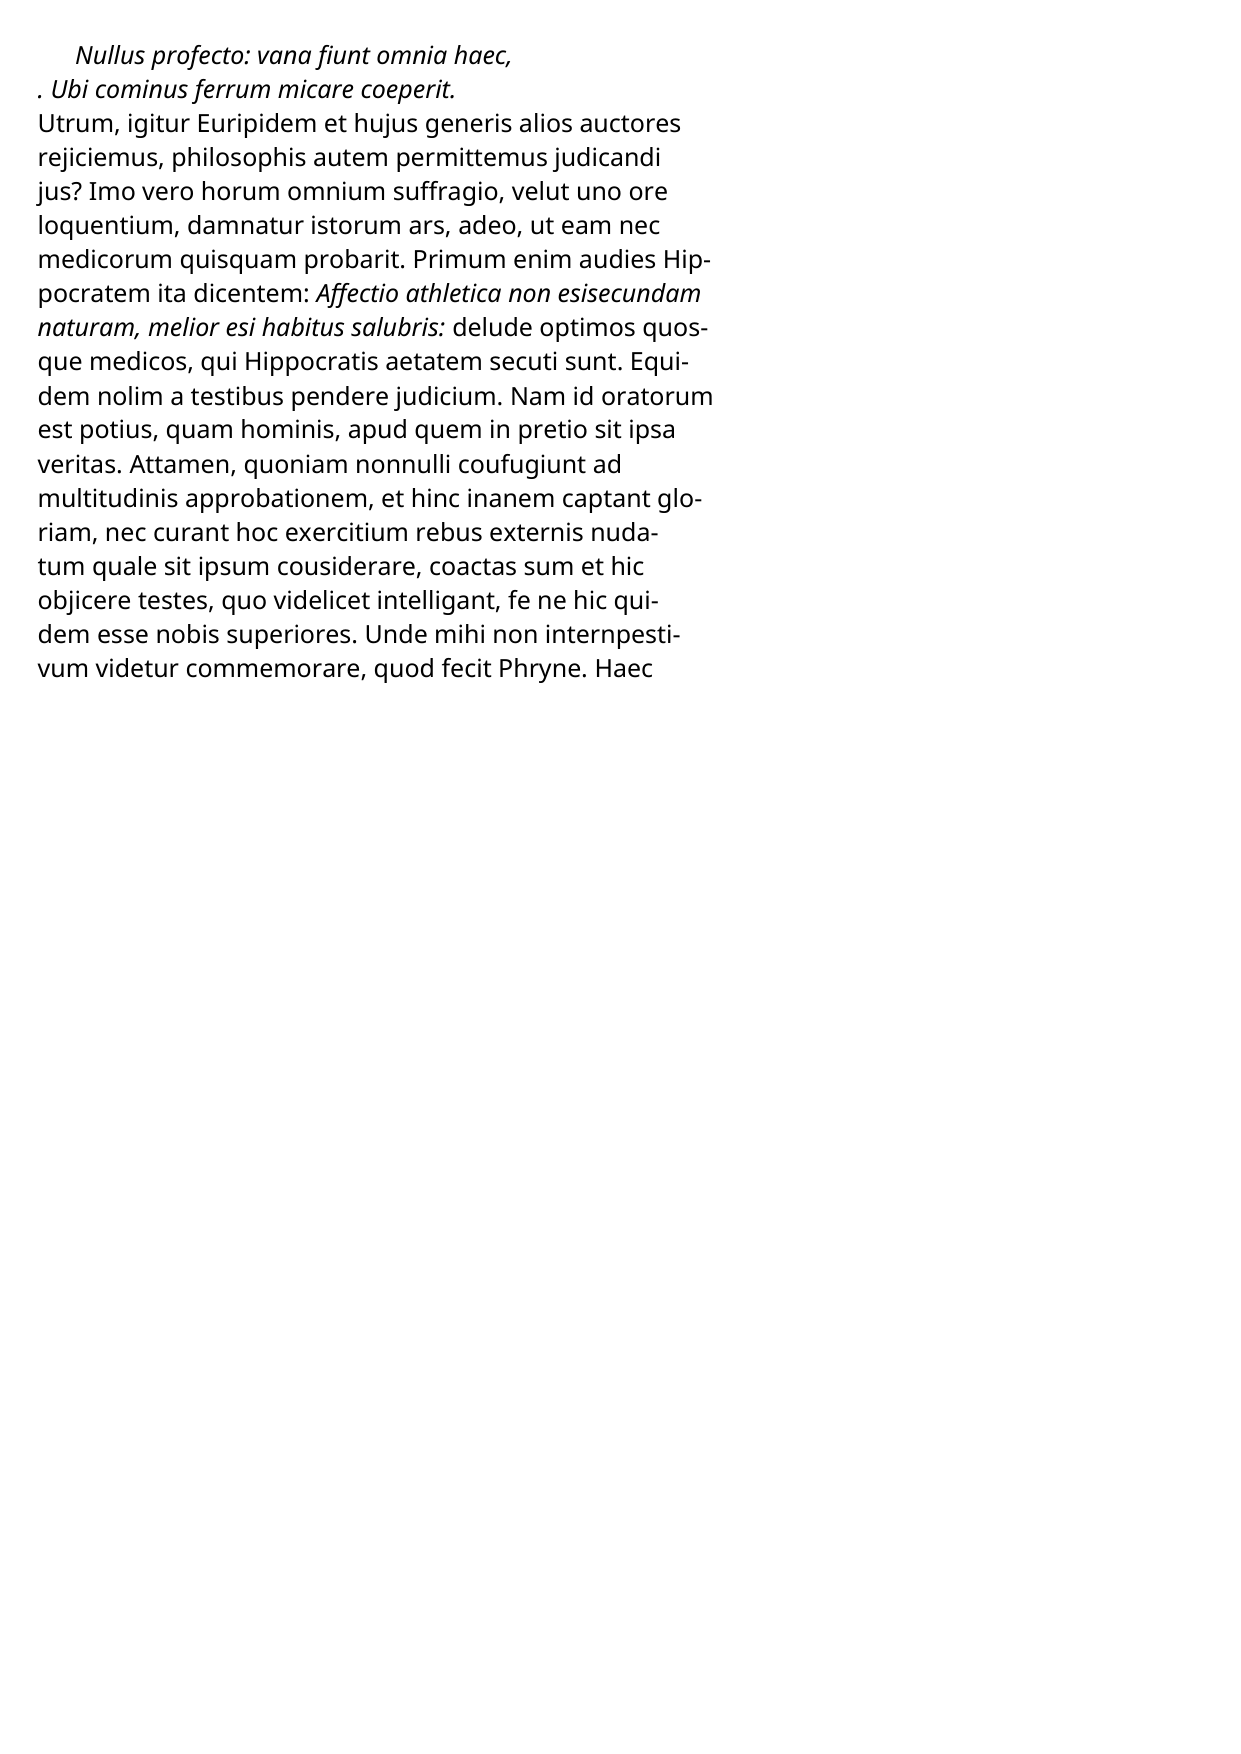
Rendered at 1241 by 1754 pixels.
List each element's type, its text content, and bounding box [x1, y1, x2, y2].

text Nullus profecto: vana fiunt omnia haec, . Ubi cominus ferrum micare coeperit. [37, 37, 1203, 106]
text Utrum, igitur Euripidem et hujus generis alios auctores rejiciemus, philosophis autem permittemus judicandi jus? Imo vero horum omnium suffragio, velut uno ore loquentium, damnatur istorum ars, adeo, ut eam nec medicorum quisquam probarit. Primum enim audies Hip- pocratem ita dicentem: Affectio athletica non esisecundam naturam, melior esi habitus salubris: delude optimos quos- que medicos, qui Hippocratis aetatem secuti sunt. Equi- dem nolim a testibus pendere judicium. Nam id oratorum est potius, quam hominis, apud quem in pretio sit ipsa veritas. Attamen, quoniam nonnulli coufugiunt ad multitudinis approbationem, et hinc inanem captant glo- riam, nec curant hoc exercitium rebus externis nuda- tum quale sit ipsum cousiderare, coactas sum et hic objicere testes, quo videlicet intelligant, fe ne hic qui- dem esse nobis superiores. Unde mihi non internpesti- vum videtur commemorare, quod fecit Phryne. Haec [37, 106, 1203, 685]
